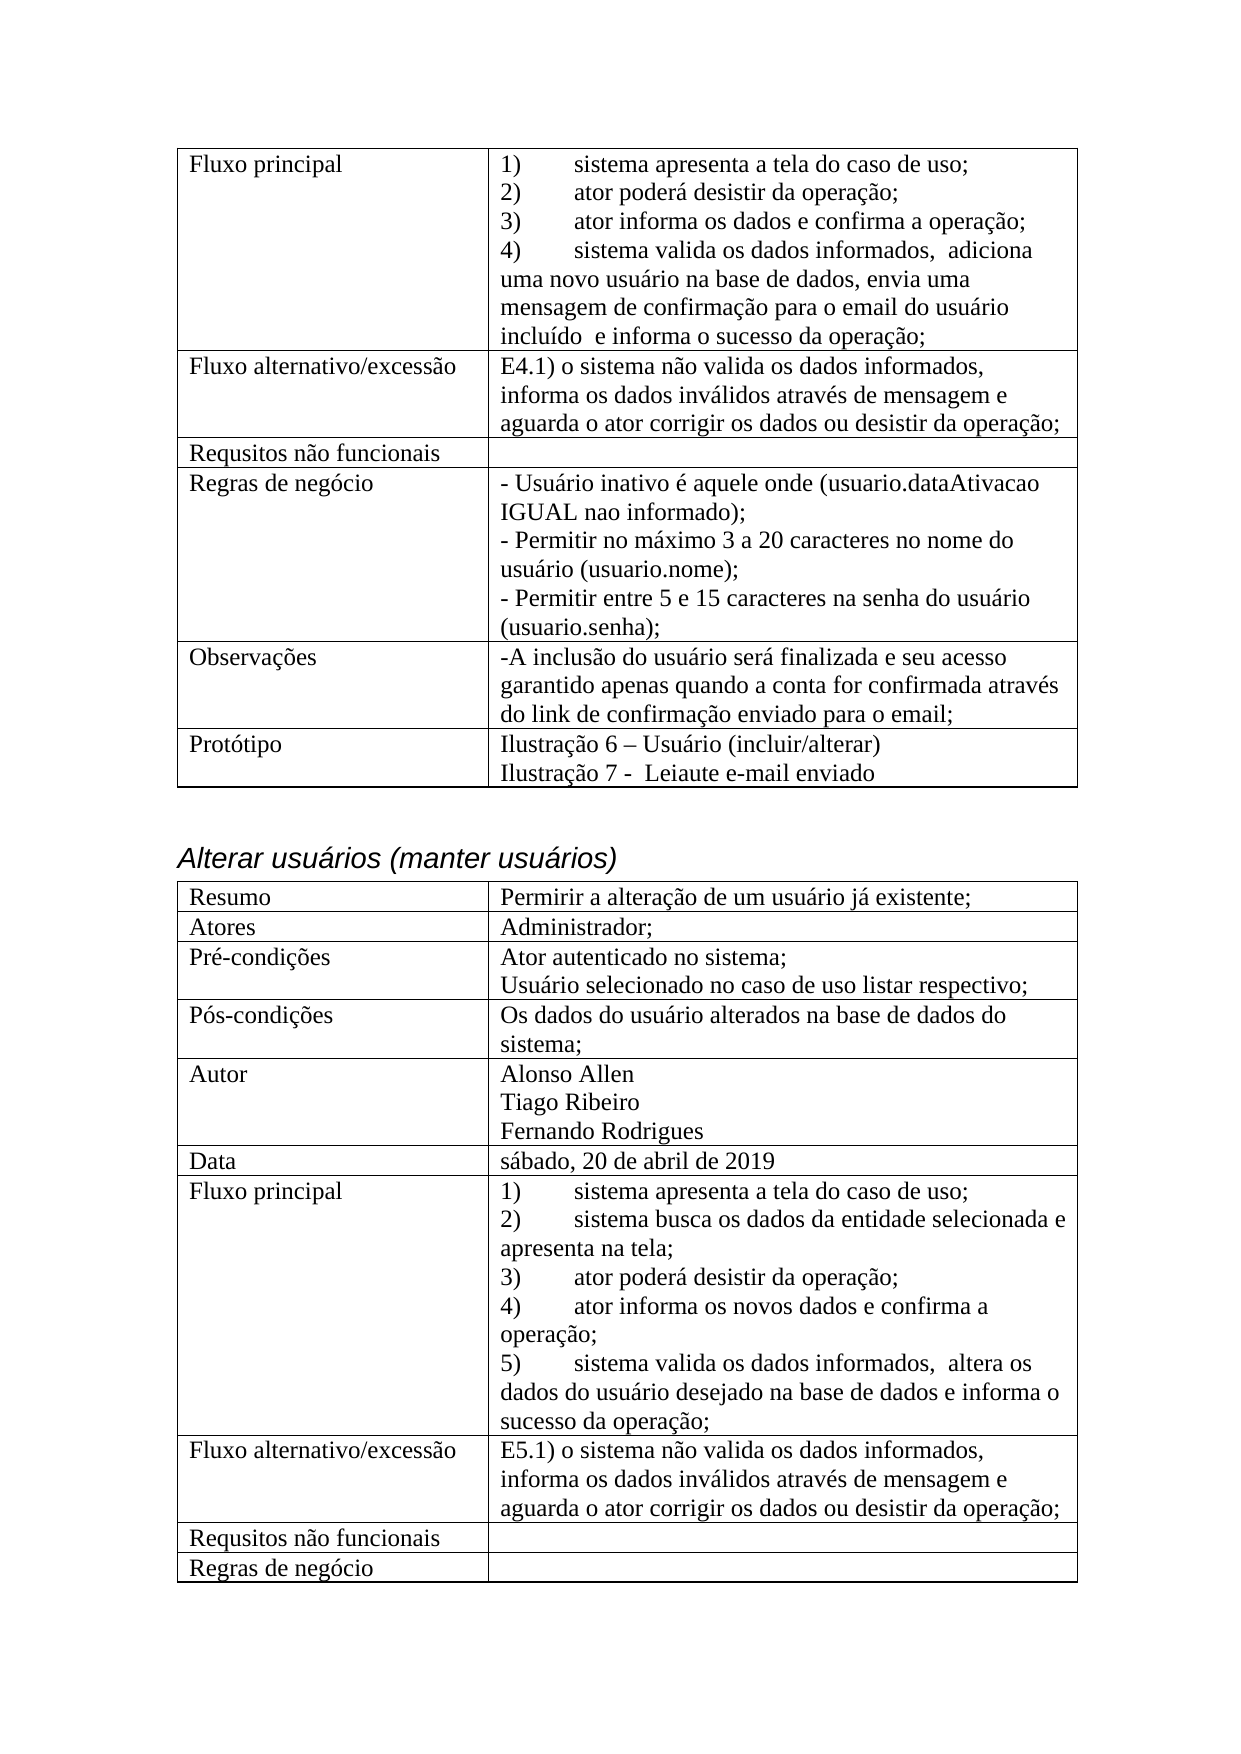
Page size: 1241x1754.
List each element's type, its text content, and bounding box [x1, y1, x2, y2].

table_cell -A inclusão do usuário será finalizada e seu acesso garantido apenas quando a conta for confirmada através do link de confirmação enviado para o email; [489, 642, 1077, 728]
table_cell [489, 438, 1077, 467]
table_cell sistema apresenta a tela do caso de uso; sistema busca os dados da entidade selecionada e apresenta na tela; ator poderá desistir da operação; ator informa os novos dados e confirma a operação; sistema valida os dados informados, altera os dados do usuário desejado na base de dados e informa o sucesso da operação; [489, 1176, 1077, 1434]
table_cell [489, 1553, 1077, 1581]
table_cell Pré-condições [178, 942, 488, 999]
table_cell Data [178, 1146, 488, 1175]
table_cell Ator autenticado no sistema; Usuário selecionado no caso de uso listar respectivo; [489, 942, 1077, 999]
table_cell Administrador; [489, 912, 1077, 941]
table_cell Requsitos não funcionais [178, 438, 488, 467]
table_cell Ilustração 6 – Usuário (incluir/alterar) Ilustração 7 - Leiaute e-mail enviado [489, 729, 1077, 786]
table_cell Pós-condições [178, 1000, 488, 1058]
table_cell E5.1) o sistema não valida os dados informados, informa os dados inválidos através de mensagem e aguarda o ator corrigir os dados ou desistir da operação; [489, 1436, 1077, 1522]
table_cell - Usuário inativo é aquele onde (usuario.dataAtivacao IGUAL nao informado); - Permitir no máximo 3 a 20 caracteres no nome do usuário (usuario.nome); - Permitir entre 5 e 15 caracteres na senha do usuário (usuario.senha); [489, 468, 1077, 641]
table_cell Fluxo principal [178, 1176, 488, 1434]
table_cell sábado, 20 de abril de 2019 [489, 1146, 1077, 1175]
table_cell Os dados do usuário alterados na base de dados do sistema; [489, 1000, 1077, 1058]
table_cell Regras de negócio [178, 468, 488, 641]
table_cell [489, 1523, 1077, 1552]
table_cell Observações [178, 642, 488, 728]
table_cell Atores [178, 912, 488, 941]
table_cell Requsitos não funcionais [178, 1523, 488, 1552]
table_cell Fluxo principal [178, 149, 488, 350]
table_cell Regras de negócio [178, 1553, 488, 1581]
table_cell sistema apresenta a tela do caso de uso; ator poderá desistir da operação; ator informa os dados e confirma a operação; sistema valida os dados informados, adiciona uma novo usuário na base de dados, envia uma mensagem de confirmação para o email do usuário incluído e informa o sucesso da operação; [489, 149, 1077, 350]
table_cell Autor [178, 1059, 488, 1145]
table_cell E4.1) o sistema não valida os dados informados, informa os dados inválidos através de mensagem e aguarda o ator corrigir os dados ou desistir da operação; [489, 351, 1077, 437]
table_cell Alonso Allen Tiago Ribeiro Fernando Rodrigues [489, 1059, 1077, 1145]
table_cell Fluxo alternativo/excessão [178, 1436, 488, 1522]
table_cell Fluxo alternativo/excessão [178, 351, 488, 437]
table_cell Protótipo [178, 729, 488, 786]
table_header Resumo [178, 882, 488, 911]
subtitle Alterar usuários (manter usuários) [177, 841, 1063, 875]
table_header Permirir a alteração de um usuário já existente; [489, 882, 1077, 911]
